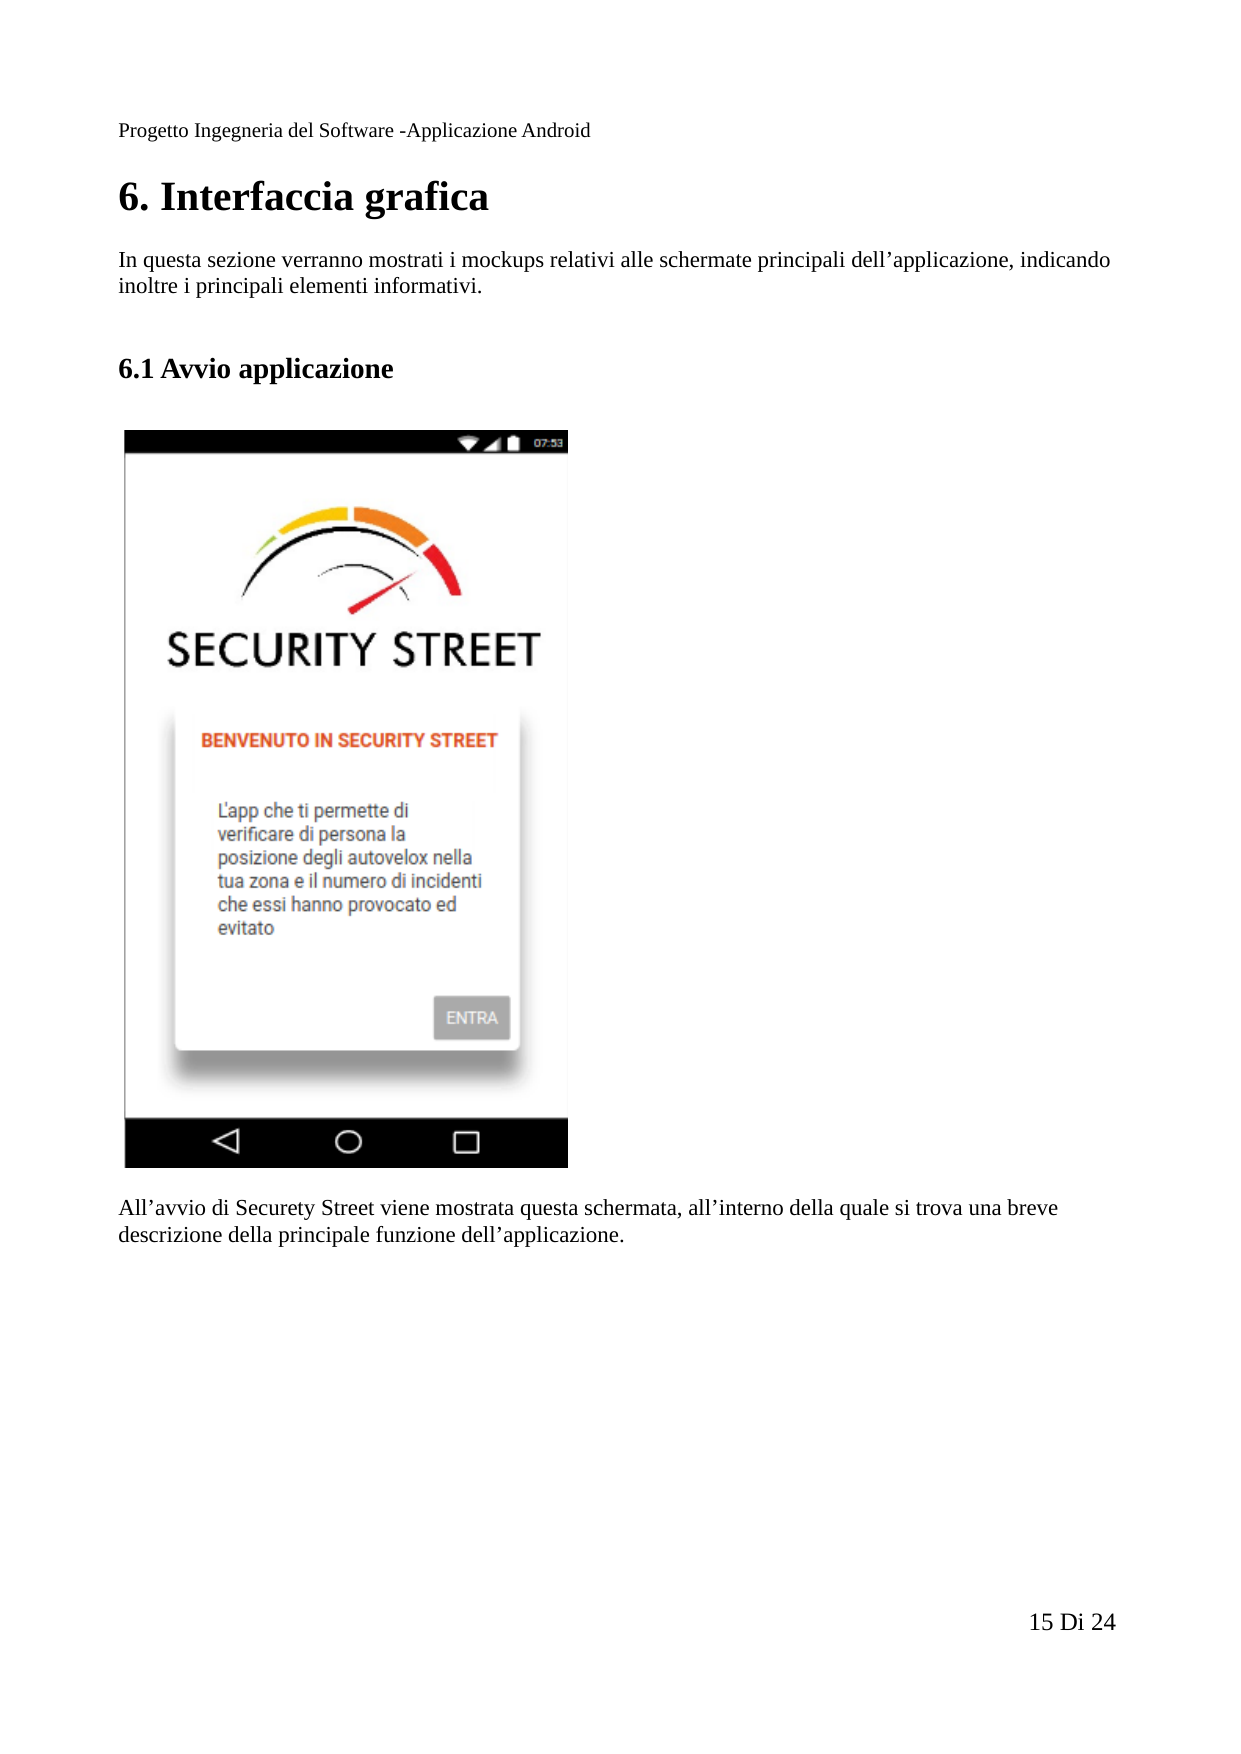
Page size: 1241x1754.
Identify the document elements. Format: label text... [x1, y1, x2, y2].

text In questa sezione verranno mostrati i mockups relativi alle schermate principali dell’applicazione, indicando inoltre i principali elementi informativi. [118, 246, 1122, 299]
picture [124, 430, 568, 1168]
subtitle 6.1 Avvio applicazione [118, 351, 1122, 385]
text All’avvio di Securety Street viene mostrata questa schermata, all’interno della quale si trova una breve descrizione della principale funzione dell’applicazione. [118, 1194, 1122, 1247]
subtitle 6. Interfaccia grafica [118, 172, 1122, 219]
